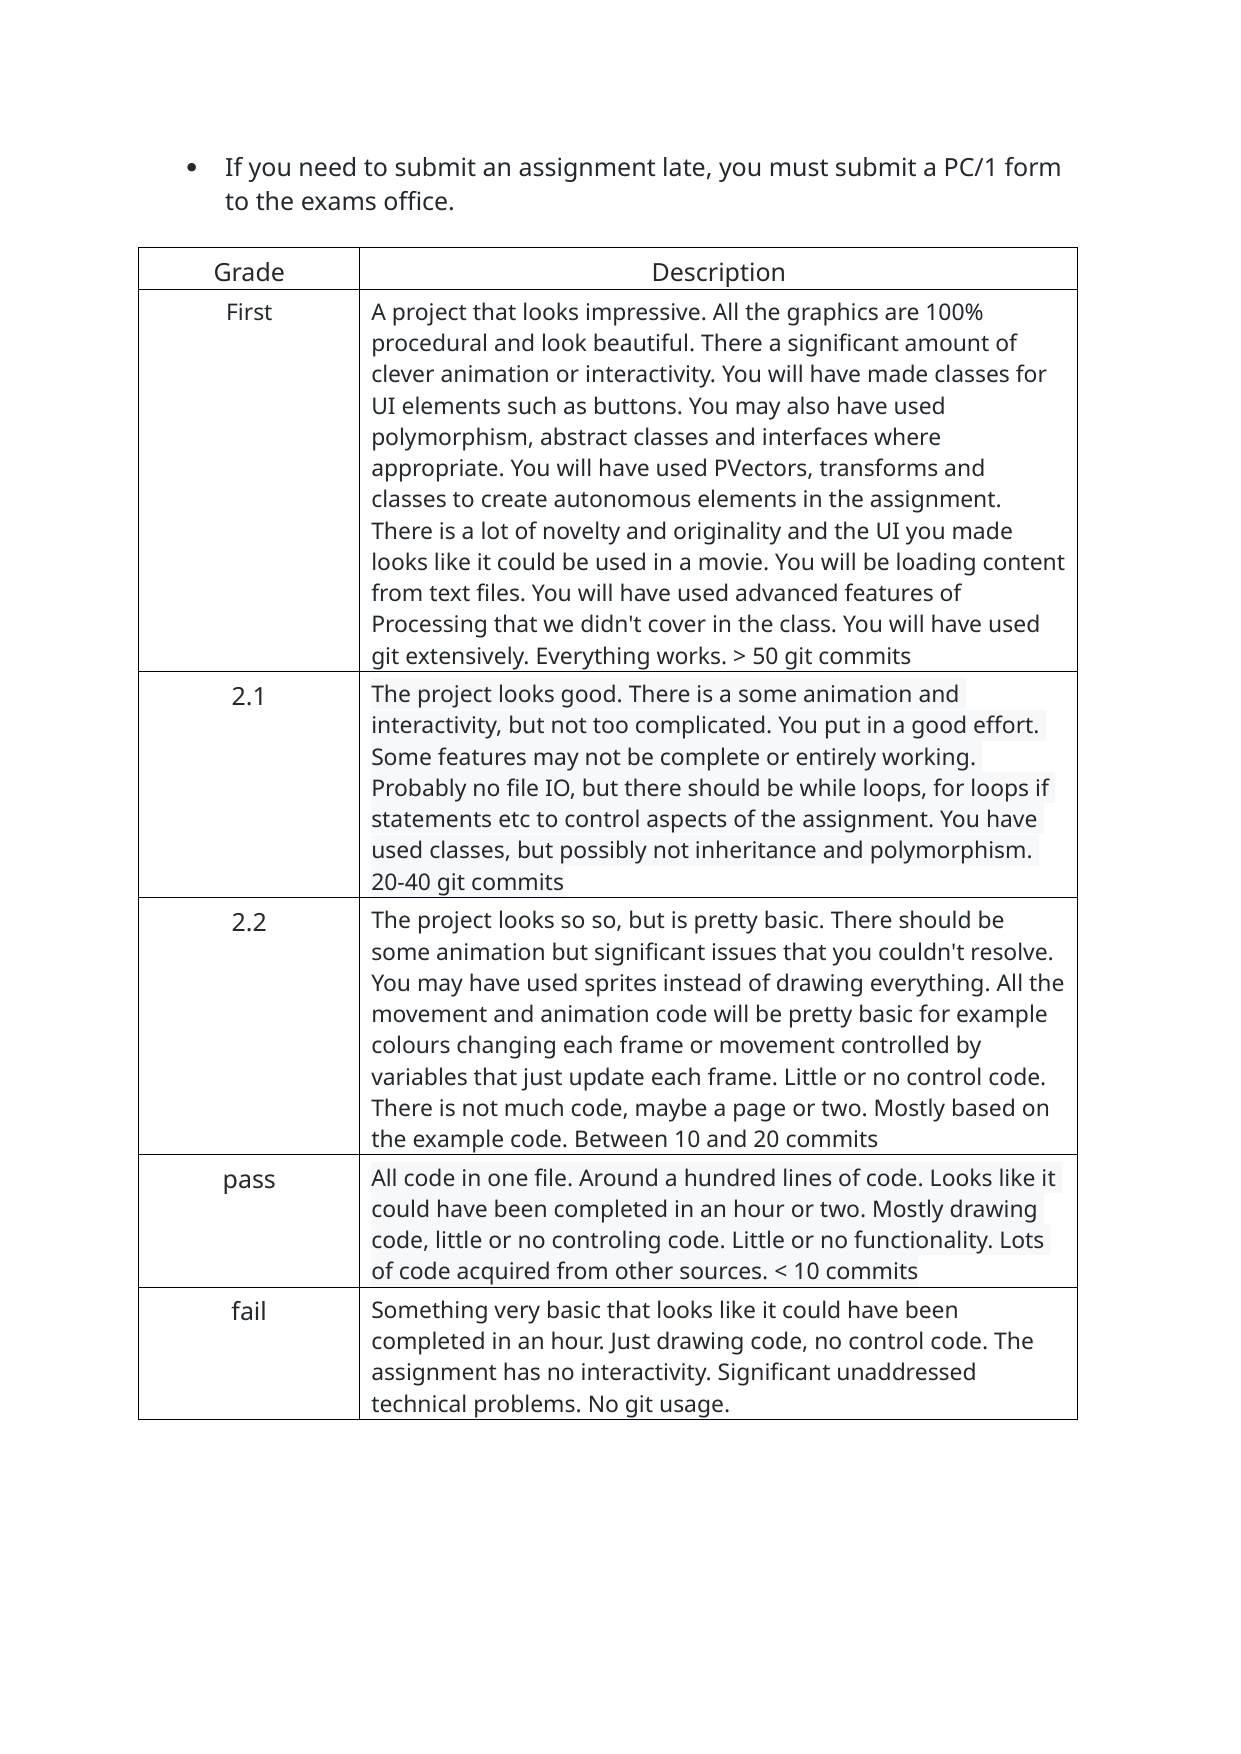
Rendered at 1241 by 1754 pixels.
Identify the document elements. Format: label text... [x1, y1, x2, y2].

table_header Description [360, 248, 1077, 289]
table_cell 2.2 [139, 898, 359, 1154]
table_cell Something very basic that looks like it could have been completed in an hour. Just drawing code, no control code. The assignment has no interactivity. Significant unaddressed technical problems. No git usage. [360, 1288, 1077, 1419]
list If you need to submit an assignment late, you must submit a PC/1 form to the exams office. [187, 150, 1090, 218]
table_header Grade [139, 248, 359, 289]
table_cell First [139, 290, 359, 671]
table_cell A project that looks impressive. All the graphics are 100% procedural and look beautiful. There a significant amount of clever animation or interactivity. You will have made classes for UI elements such as buttons. You may also have used polymorphism, abstract classes and interfaces where appropriate. You will have used PVectors, transforms and classes to create autonomous elements in the assignment. There is a lot of novelty and originality and the UI you made looks like it could be used in a movie. You will be loading content from text files. You will have used advanced features of Processing that we didn't cover in the class. You will have used git extensively. Everything works. > 50 git commits [360, 290, 1077, 671]
table_cell pass [139, 1155, 359, 1287]
table_cell The project looks so so, but is pretty basic. There should be some animation but significant issues that you couldn't resolve. You may have used sprites instead of drawing everything. All the movement and animation code will be pretty basic for example colours changing each frame or movement controlled by variables that just update each frame. Little or no control code. There is not much code, maybe a page or two. Mostly based on the example code. Between 10 and 20 commits [360, 898, 1077, 1154]
table_cell fail [139, 1288, 359, 1419]
table_cell All code in one file. Around a hundred lines of code. Looks like it could have been completed in an hour or two. Mostly drawing code, little or no controling code. Little or no functionality. Lots of code acquired from other sources. < 10 commits [360, 1155, 1077, 1287]
table_cell The project looks good. There is a some animation and interactivity, but not too complicated. You put in a good effort. Some features may not be complete or entirely working. Probably no file IO, but there should be while loops, for loops if statements etc to control aspects of the assignment. You have used classes, but possibly not inheritance and polymorphism. 20-40 git commits [360, 672, 1077, 897]
table_cell 2.1 [139, 672, 359, 897]
